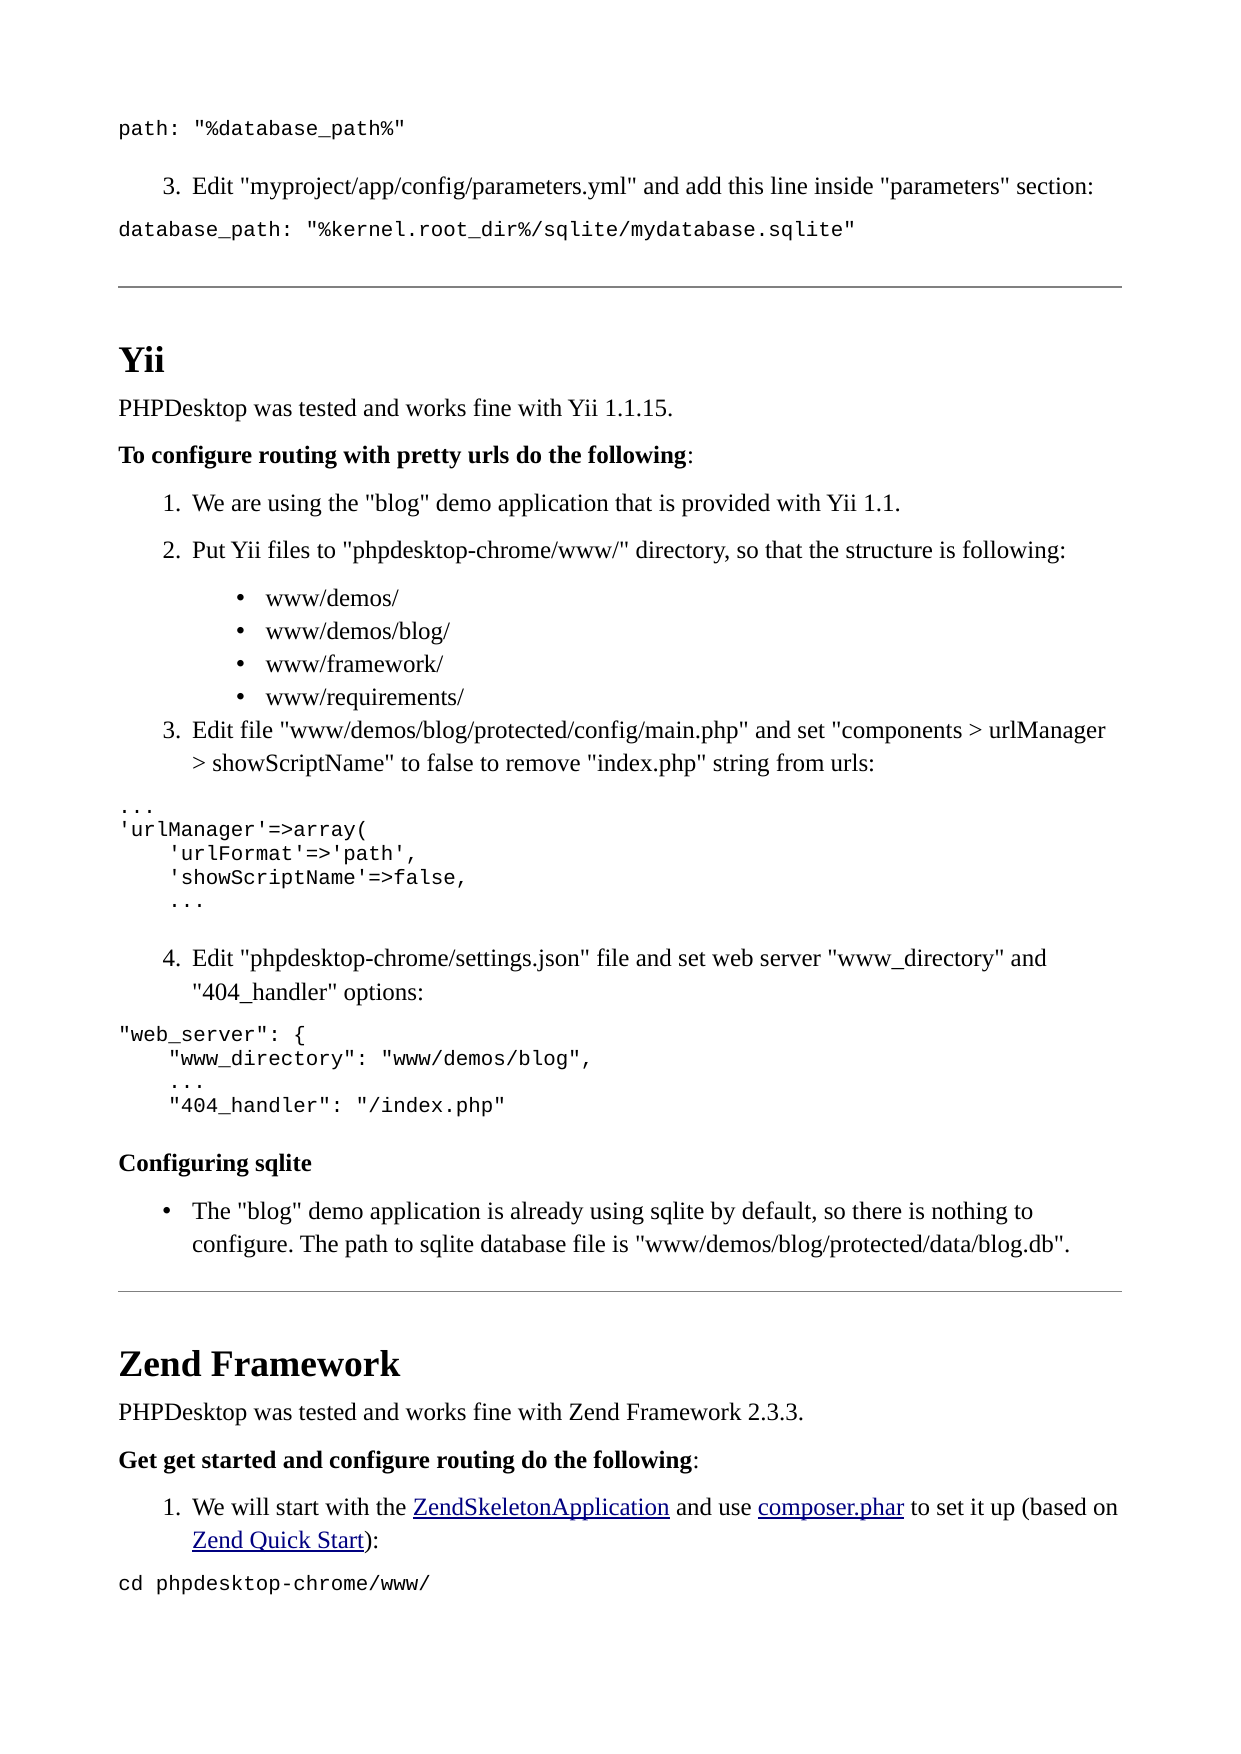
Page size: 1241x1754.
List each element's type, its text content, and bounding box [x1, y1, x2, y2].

text Configuring sqlite [118, 1148, 1122, 1177]
text ... [118, 890, 1122, 914]
text database_path: "%kernel.root_dir%/sqlite/mydatabase.sqlite" [118, 219, 1122, 242]
list We are using the "blog" demo application that is provided with Yii 1.1. [162, 488, 1122, 517]
text 'urlFormat'=>'path', [118, 843, 1122, 867]
list www/demos/blog/ [236, 616, 1122, 645]
list Edit "myproject/app/config/parameters.yml" and add this line inside "parameters" section: [162, 171, 1122, 200]
list www/demos/ [236, 583, 1122, 612]
list www/requirements/ [236, 682, 1122, 711]
text "www_directory": "www/demos/blog", [118, 1048, 1122, 1071]
text ... [118, 796, 1122, 819]
text To configure routing with pretty urls do the following: [118, 440, 1122, 469]
text cd phpdesktop-chrome/www/ [118, 1573, 1122, 1597]
list We will start with the ZendSkeletonApplication and use composer.phar to set it up (based on Zend Quick Start): [162, 1492, 1122, 1554]
text PHPDesktop was tested and works fine with Zend Framework 2.3.3. [118, 1397, 1122, 1426]
list Edit file "www/demos/blog/protected/config/main.php" and set "components > urlManager > showScriptName" to false to remove "index.php" string from urls: [162, 715, 1122, 777]
list www/framework/ [236, 649, 1122, 678]
subtitle Yii [118, 337, 1122, 380]
text PHPDesktop was tested and works fine with Yii 1.1.15. [118, 393, 1122, 421]
text 'urlManager'=>array( [118, 819, 1122, 843]
list Edit "phpdesktop-chrome/settings.json" file and set web server "www_directory" and "404_handler" options: [162, 943, 1122, 1005]
list The "blog" demo application is already using sqlite by default, so there is nothing to configure. The path to sqlite database file is "www/demos/blog/protected/data/blog.db". [162, 1196, 1122, 1258]
text Get get started and configure routing do the following: [118, 1445, 1122, 1473]
text 'showScriptName'=>false, [118, 867, 1122, 890]
text "404_handler": "/index.php" [118, 1095, 1122, 1119]
subtitle Zend Framework [118, 1342, 1122, 1385]
text ... [118, 1071, 1122, 1095]
text path: "%database_path%" [118, 118, 1122, 142]
text "web_server": { [118, 1024, 1122, 1048]
list Put Yii files to "phpdesktop-chrome/www/" directory, so that the structure is following: [162, 536, 1122, 564]
